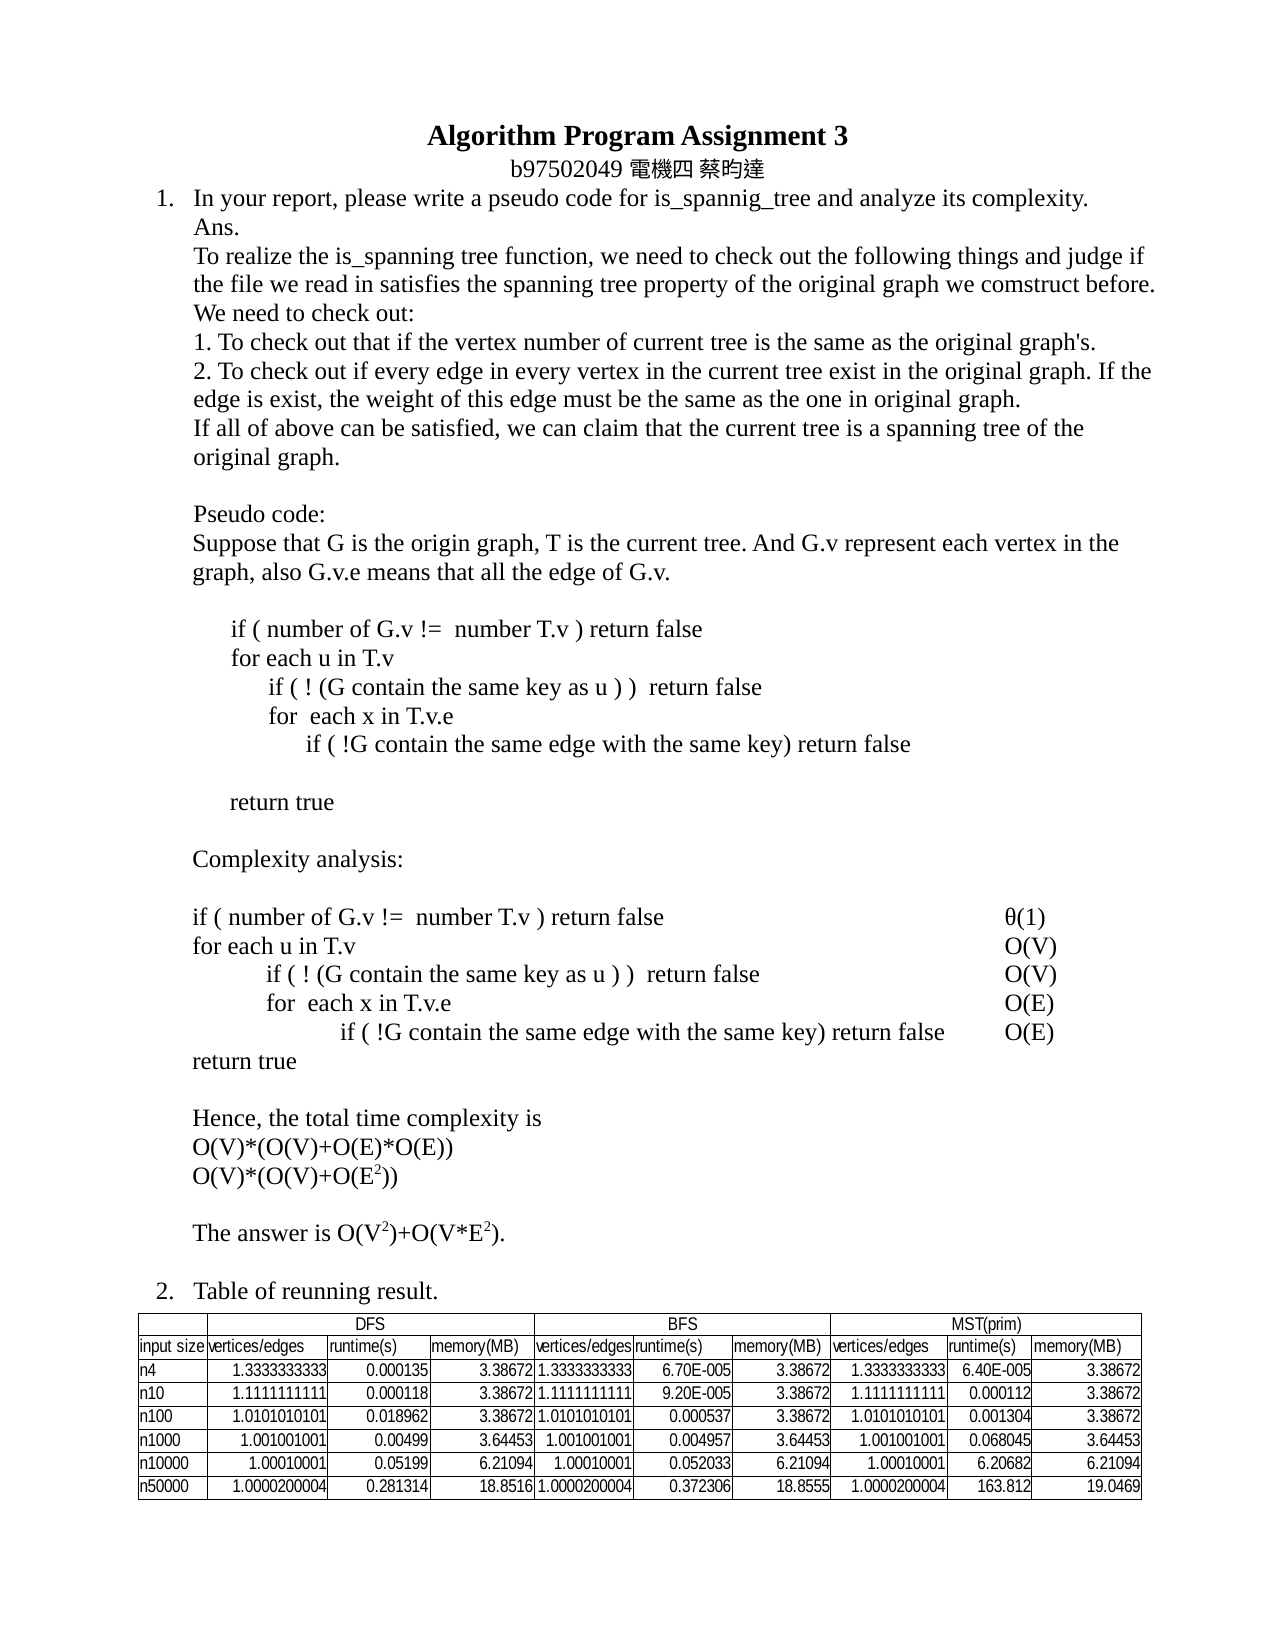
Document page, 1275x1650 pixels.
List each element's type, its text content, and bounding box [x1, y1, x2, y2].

text b97502049 電機四 蔡昀達 [118, 152, 1157, 183]
text Suppose that G is the origin graph, T is the current tree. And G.v represent each vertex in the graph, also G.v.e means that all the edge of G.v. [118, 528, 1157, 586]
list Ans. [156, 212, 1157, 241]
list Table of reunning result. [156, 1276, 1157, 1304]
list if ( !G contain the same edge with the same key) return false [268, 729, 1157, 758]
text for each u in T.v O(V) if ( ! (G contain the same key as u ) ) return false O(V) [118, 931, 1157, 988]
list 1. To check out that if the vertex number of current tree is the same as the original graph's. [156, 327, 1157, 356]
text if ( !G contain the same edge with the same key) return false O(E) [118, 1017, 1157, 1046]
text return true [118, 787, 1157, 816]
list if ( ! (G contain the same key as u ) ) return false [231, 672, 1157, 701]
text return true [118, 1046, 1157, 1074]
text Complexity analysis: [118, 844, 1157, 873]
list Pseudo code: [156, 499, 1157, 528]
text Hence, the total time complexity is [118, 1103, 1157, 1132]
text O(V)*(O(V)+O(E)*O(E)) [118, 1132, 1157, 1161]
list if ( number of G.v != number T.v ) return false [193, 614, 1157, 643]
list To realize the is_spanning tree function, we need to check out the following things and judge if the file we read in satisfies the spanning tree property of the original graph we comstruct before. [156, 241, 1157, 298]
list We need to check out: [156, 298, 1157, 327]
text O(V)*(O(V)+O(E2)) [118, 1161, 1157, 1189]
text for each x in T.v.e O(E) [118, 988, 1157, 1017]
text Algorithm Program Assignment 3 [118, 118, 1157, 152]
list for each u in T.v [193, 643, 1157, 672]
list for each x in T.v.e [231, 701, 1157, 729]
list 2. To check out if every edge in every vertex in the current tree exist in the original graph. If the edge is exist, the weight of this edge must be the same as the one in original graph. [156, 356, 1157, 413]
list In your report, please write a pseudo code for is_spannig_tree and analyze its complexity. [156, 183, 1157, 212]
list If all of above can be satisfied, we can claim that the current tree is a spanning tree of the original graph. [156, 413, 1157, 471]
text if ( number of G.v != number T.v ) return false θ(1) [118, 902, 1157, 931]
text The answer is O(V2)+O(V*E2). [118, 1218, 1157, 1247]
